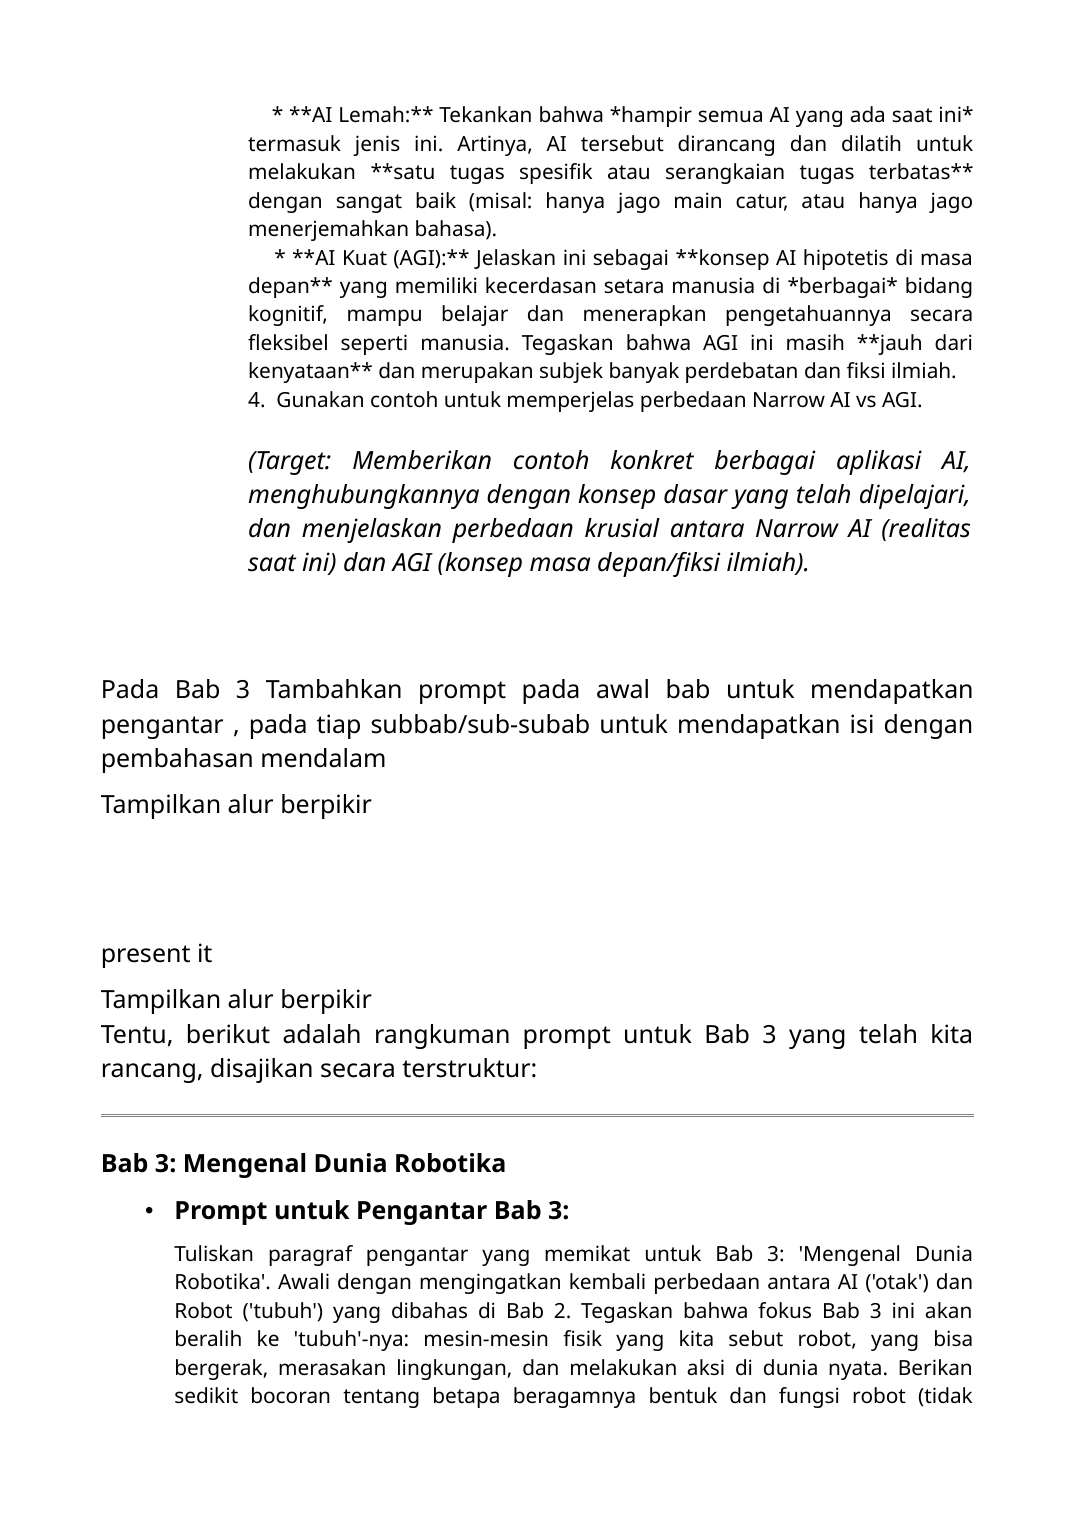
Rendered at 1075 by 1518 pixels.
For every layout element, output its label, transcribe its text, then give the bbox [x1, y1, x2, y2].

text Tampilkan alur berpikir [101, 982, 974, 1016]
list Prompt untuk Pengantar Bab 3: [145, 1192, 974, 1226]
list * **AI Lemah:** Tekankan bahwa *hampir semua AI yang ada saat ini* termasuk jenis ini. Artinya, AI tersebut dirancang dan dilatih untuk melakukan **satu tugas spesifik atau serangkaian tugas terbatas** dengan sangat baik (misal: hanya jago main catur, atau hanya jago menerjemahkan bahasa). [218, 101, 974, 243]
list 4. Gunakan contoh untuk memperjelas perbedaan Narrow AI vs AGI. [218, 385, 974, 413]
text present it [101, 936, 974, 970]
text Bab 3: Mengenal Dunia Robotika [101, 1146, 974, 1180]
list (Target: Memberikan contoh konkret berbagai aplikasi AI, menghubungkannya dengan konsep dasar yang telah dipelajari, dan menjelaskan perbedaan krusial antara Narrow AI (realitas saat ini) dan AGI (konsep masa depan/fiksi ilmiah). [218, 443, 974, 579]
text Tentu, berikut adalah rangkuman prompt untuk Bab 3 yang telah kita rancang, disajikan secara terstruktur: [101, 1016, 974, 1084]
text Tampilkan alur berpikir [101, 787, 974, 821]
text Pada Bab 3 Tambahkan prompt pada awal bab untuk mendapatkan pengantar , pada tiap subbab/sub-subab untuk mendapatkan isi dengan pembahasan mendalam [101, 672, 974, 774]
list * **AI Kuat (AGI):** Jelaskan ini sebagai **konsep AI hipotetis di masa depan** yang memiliki kecerdasan setara manusia di *berbagai* bidang kognitif, mampu belajar dan menerapkan pengetahuannya secara fleksibel seperti manusia. Tegaskan bahwa AGI ini masih **jauh dari kenyataan** dan merupakan subjek banyak perdebatan dan fiksi ilmiah. [218, 243, 974, 385]
list Tuliskan paragraf pengantar yang memikat untuk Bab 3: 'Mengenal Dunia Robotika'. Awali dengan mengingatkan kembali perbedaan antara AI ('otak') dan Robot ('tubuh') yang dibahas di Bab 2. Tegaskan bahwa fokus Bab 3 ini akan beralih ke 'tubuh'-nya: mesin-mesin fisik yang kita sebut robot, yang bisa bergerak, merasakan lingkungan, dan melakukan aksi di dunia nyata. Berikan sedikit bocoran tentang betapa beragamnya bentuk dan fungsi robot (tidak [145, 1239, 974, 1409]
